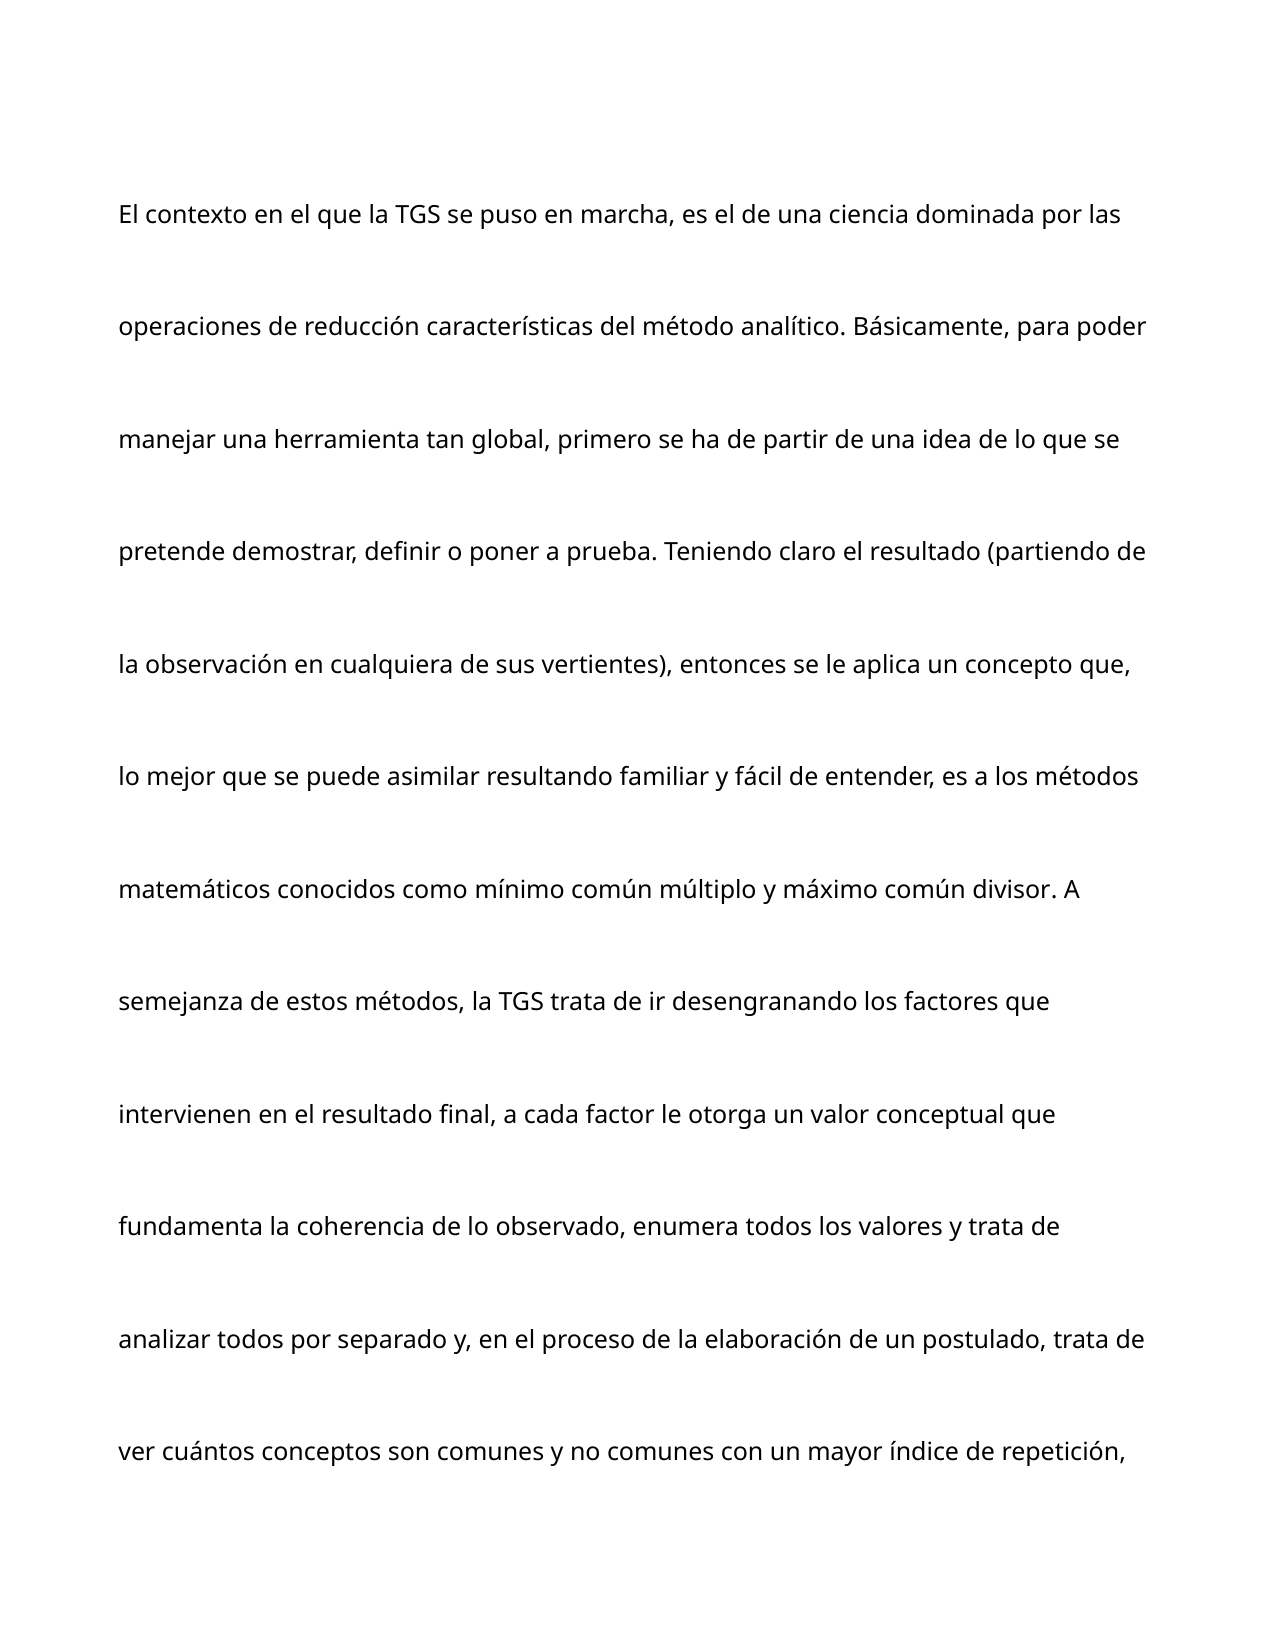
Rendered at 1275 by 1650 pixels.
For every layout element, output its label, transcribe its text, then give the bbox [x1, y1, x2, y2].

text El contexto en el que la TGS se puso en marcha, es el de una ciencia dominada por las operaciones de reducción características del método analítico. Básicamente, para poder manejar una herramienta tan global, primero se ha de partir de una idea de lo que se pretende demostrar, definir o poner a prueba. Teniendo claro el resultado (partiendo de la observación en cualquiera de sus vertientes), entonces se le aplica un concepto que, lo mejor que se puede asimilar resultando familiar y fácil de entender, es a los métodos matemáticos conocidos como mínimo común múltiplo y máximo común divisor. A semejanza de estos métodos, la TGS trata de ir desengranando los factores que intervienen en el resultado final, a cada factor le otorga un valor conceptual que fundamenta la coherencia de lo observado, enumera todos los valores y trata de analizar todos por separado y, en el proceso de la elaboración de un postulado, trata de ver cuántos conceptos son comunes y no comunes con un mayor índice de repetición, [118, 118, 1157, 1468]
